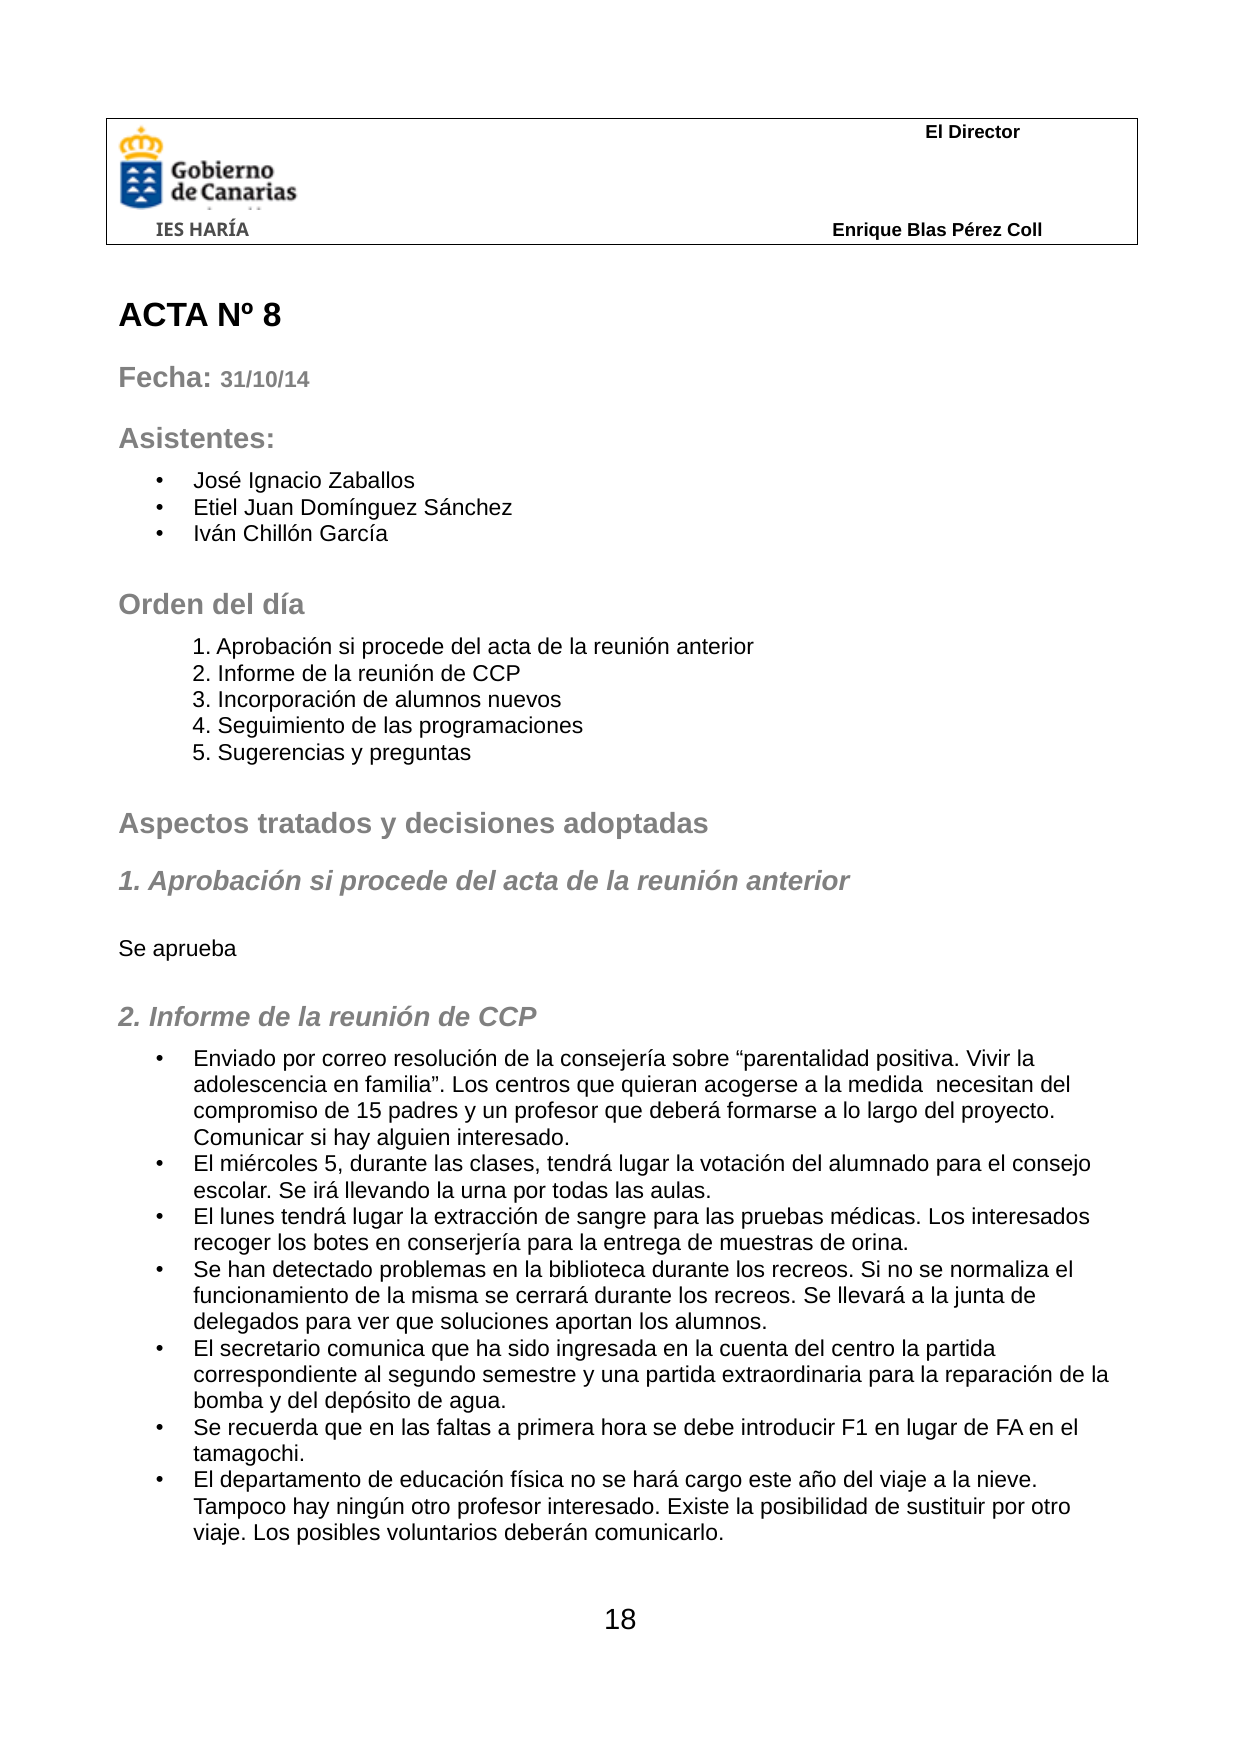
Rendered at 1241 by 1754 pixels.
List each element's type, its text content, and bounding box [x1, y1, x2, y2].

list Etiel Juan Domínguez Sánchez [156, 493, 1122, 520]
list Enviado por correo resolución de la consejería sobre “parentalidad positiva. Vivir la adolescencia en familia”. Los centros que quieran acogerse a la medida necesitan del compromiso de 15 padres y un profesor que deberá formarse a lo largo del proyecto. Comunicar si hay alguien interesado. [156, 1045, 1122, 1150]
subtitle Orden del día [118, 587, 1122, 621]
list José Ignacio Zaballos [156, 467, 1122, 493]
text 3. Incorporación de alumnos nuevos [192, 686, 1122, 712]
text 5. Sugerencias y preguntas [192, 739, 1122, 765]
subtitle Aspectos tratados y decisiones adoptadas [118, 806, 1122, 839]
text 4. Seguimiento de las programaciones [192, 712, 1122, 739]
list El departamento de educación física no se hará cargo este año del viaje a la nieve. Tampoco hay ningún otro profesor interesado. Existe la posibilidad de sustituir por otro viaje. Los posibles voluntarios deberán comunicarlo. [156, 1466, 1122, 1546]
list Se recuerda que en las faltas a primera hora se debe introducir F1 en lugar de FA en el tamagochi. [156, 1414, 1122, 1466]
list Iván Chillón García [156, 520, 1122, 546]
subtitle Asistentes: [118, 421, 1122, 455]
subtitle ACTA Nº 8 [118, 295, 1122, 333]
list Se han detectado problemas en la biblioteca durante los recreos. Si no se normaliza el funcionamiento de la misma se cerrará durante los recreos. Se llevará a la junta de delegados para ver que soluciones aportan los alumnos. [156, 1256, 1122, 1335]
list El secretario comunica que ha sido ingresada en la cuenta del centro la partida correspondiente al segundo semestre y una partida extraordinaria para la reparación de la bomba y del depósito de agua. [156, 1335, 1122, 1414]
list El lunes tendrá lugar la extracción de sangre para las pruebas médicas. Los interesados recoger los botes en conserjería para la entrega de muestras de orina. [156, 1203, 1122, 1256]
subtitle Fecha: 31/10/14 [118, 361, 1122, 394]
text Se aprueba [118, 935, 1122, 962]
picture [115, 123, 300, 210]
text 2. Informe de la reunión de CCP [192, 659, 1122, 686]
list El miércoles 5, durante las clases, tendrá lugar la votación del alumnado para el consejo escolar. Se irá llevando la urna por todas las aulas. [156, 1150, 1122, 1203]
subtitle 1. Aprobación si procede del acta de la reunión anterior [118, 864, 1122, 896]
subtitle 2. Informe de la reunión de CCP [118, 1000, 1122, 1032]
text 1. Aprobación si procede del acta de la reunión anterior [192, 633, 1122, 659]
